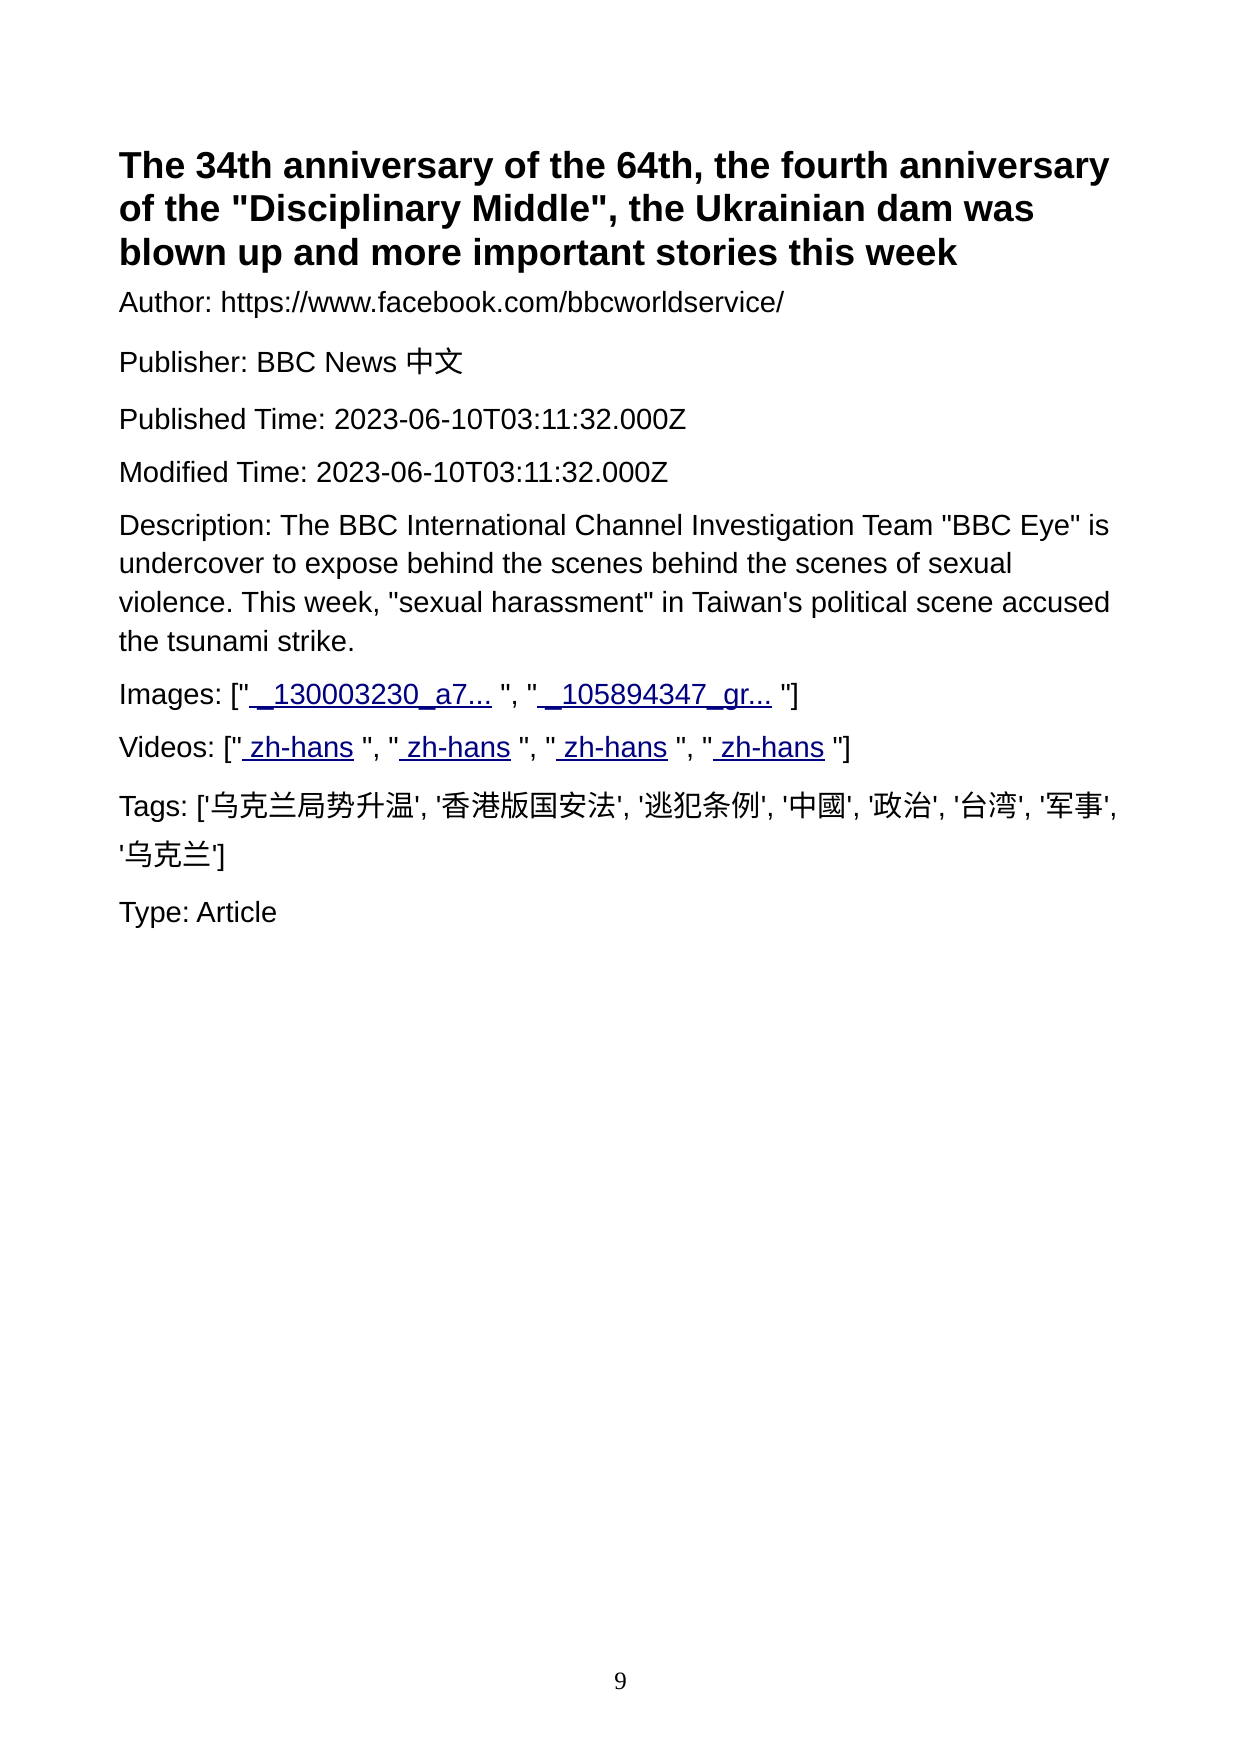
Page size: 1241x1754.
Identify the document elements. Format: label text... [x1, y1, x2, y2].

text Videos: [" zh-hans ", " zh-hans ", " zh-hans ", " zh-hans "] [118, 730, 1122, 763]
text Type: Article [118, 894, 1122, 928]
text Modified Time: 2023-06-10T03:11:32.000Z [118, 455, 1122, 488]
text Tags: ['乌克兰局势升温', '香港版国安法', '逃犯条例', '中國', '政治', '台湾', '军事', '乌克兰'] [118, 783, 1122, 874]
text Publisher: BBC News 中文 [118, 338, 1122, 381]
subtitle The 34th anniversary of the 64th, the fourth anniversary of the "Disciplinary Middle", the Ukrainian dam was blown up and more important stories this week [118, 143, 1122, 273]
text Author: https://www.facebook.com/bbcworldservice/ [118, 285, 1122, 319]
text Description: The BBC International Channel Investigation Team "BBC Eye" is undercover to expose behind the scenes behind the scenes of sexual violence. This week, "sexual harassment" in Taiwan's political scene accused the tsunami strike. [118, 508, 1122, 657]
text Images: [" _130003230_a7... ", " _105894347_gr... "] [118, 677, 1122, 710]
text Published Time: 2023-06-10T03:11:32.000Z [118, 402, 1122, 435]
